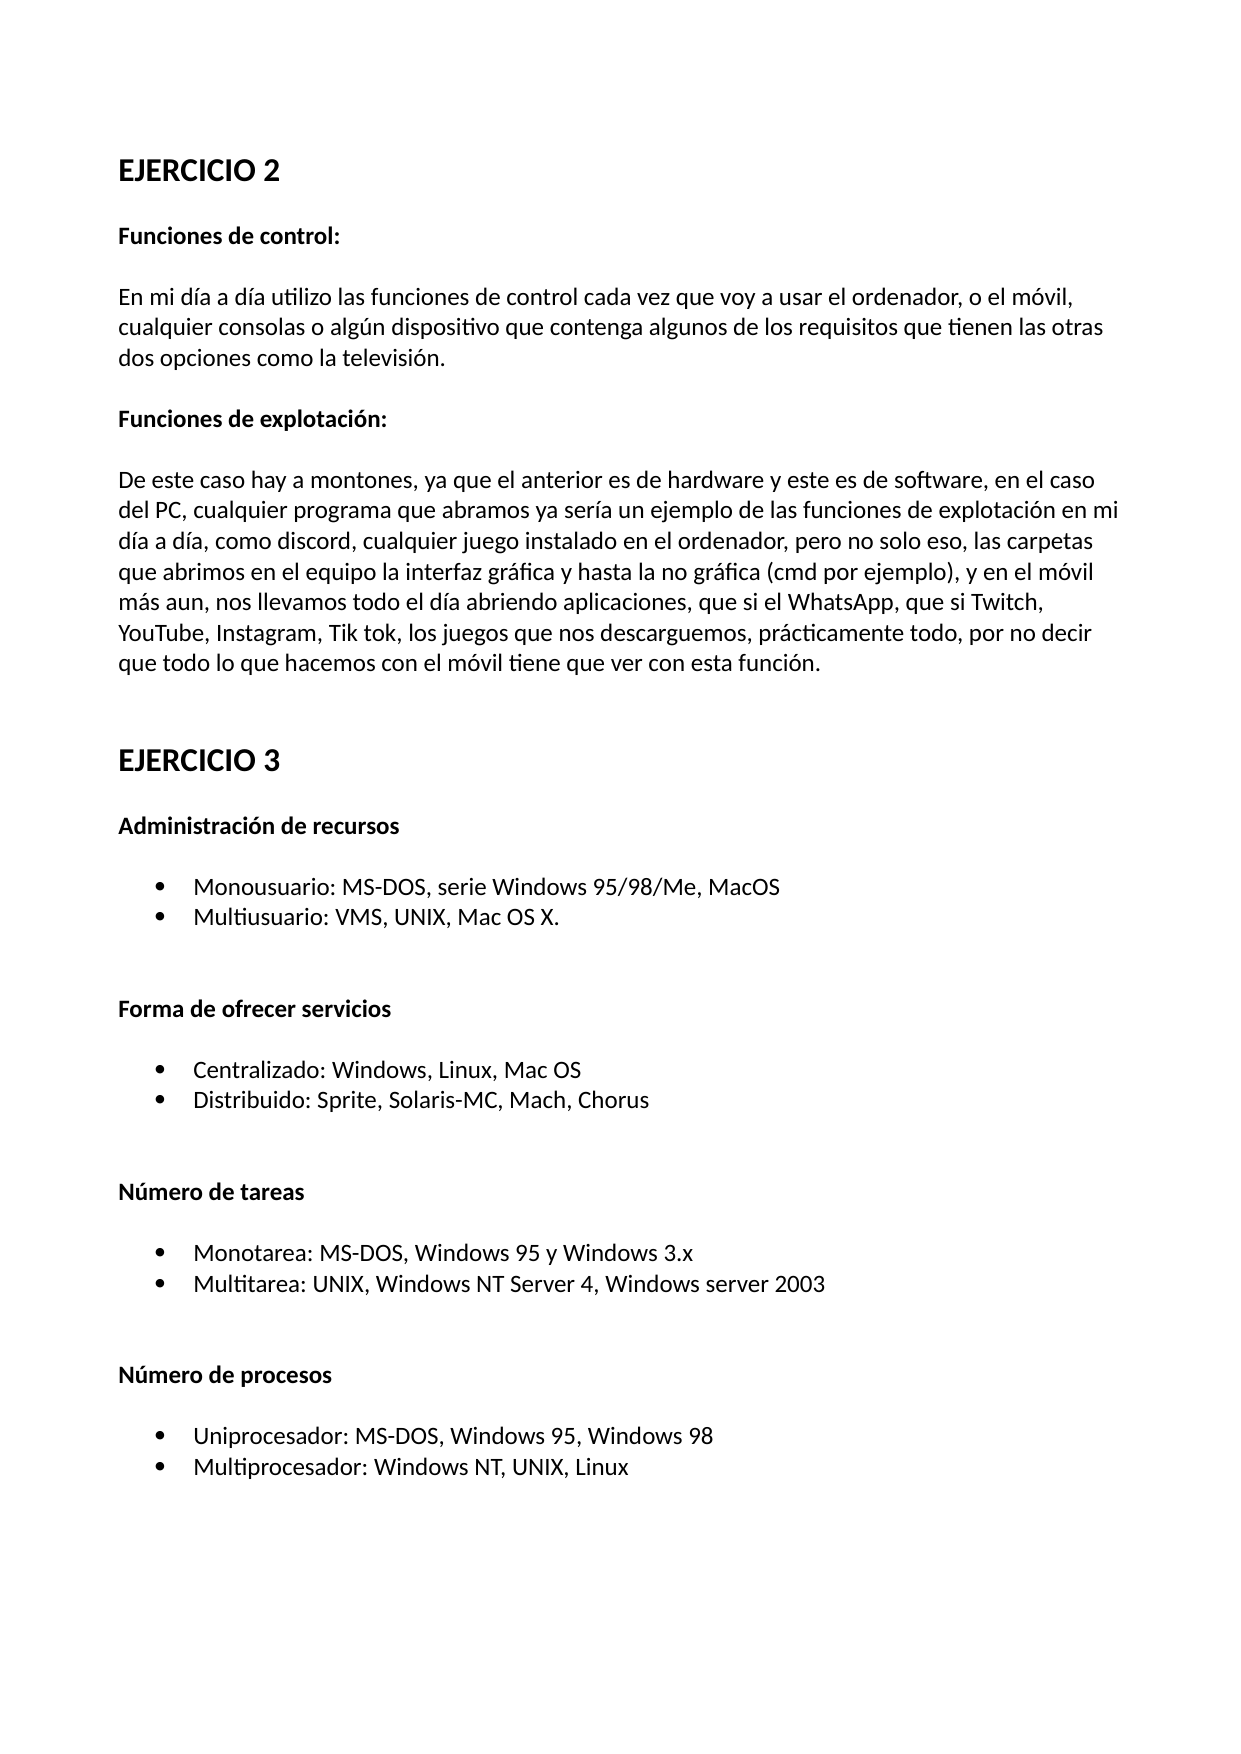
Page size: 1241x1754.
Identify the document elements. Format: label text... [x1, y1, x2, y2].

text EJERCICIO 2 [118, 149, 1122, 189]
text Funciones de explotación: [118, 403, 1122, 433]
text Administración de recursos [118, 810, 1122, 841]
text Forma de ofrecer servicios [118, 993, 1122, 1024]
list Monousuario: MS-DOS, serie Windows 95/98/Me, MacOS [156, 871, 1122, 902]
list Distribuido: Sprite, Solaris-MC, Mach, Chorus [156, 1085, 1122, 1115]
text En mi día a día utilizo las funciones de control cada vez que voy a usar el ordenador, o el móvil, cualquier consolas o algún dispositivo que contenga algunos de los requisitos que tienen las otras dos opciones como la televisión. [118, 281, 1122, 372]
list Centralizado: Windows, Linux, Mac OS [156, 1054, 1122, 1085]
text Funciones de control: [118, 220, 1122, 250]
text Número de tareas [118, 1176, 1122, 1207]
list Multiprocesador: Windows NT, UNIX, Linux [156, 1451, 1122, 1481]
text Número de procesos [118, 1329, 1122, 1390]
list Multitarea: UNIX, Windows NT Server 4, Windows server 2003 [156, 1268, 1122, 1298]
text EJERCICIO 3 [118, 739, 1122, 779]
list Multiusuario: VMS, UNIX, Mac OS X. [156, 902, 1122, 932]
list Monotarea: MS-DOS, Windows 95 y Windows 3.x [156, 1237, 1122, 1268]
text De este caso hay a montones, ya que el anterior es de hardware y este es de software, en el caso del PC, cualquier programa que abramos ya sería un ejemplo de las funciones de explotación en mi día a día, como discord, cualquier juego instalado en el ordenador, pero no solo eso, las carpetas que abrimos en el equipo la interfaz gráfica y hasta la no gráfica (cmd por ejemplo), y en el móvil más aun, nos llevamos todo el día abriendo aplicaciones, que si el WhatsApp, que si Twitch, YouTube, Instagram, Tik tok, los juegos que nos descarguemos, prácticamente todo, por no decir que todo lo que hacemos con el móvil tiene que ver con esta función. [118, 464, 1122, 678]
list Uniprocesador: MS-DOS, Windows 95, Windows 98 [156, 1420, 1122, 1451]
